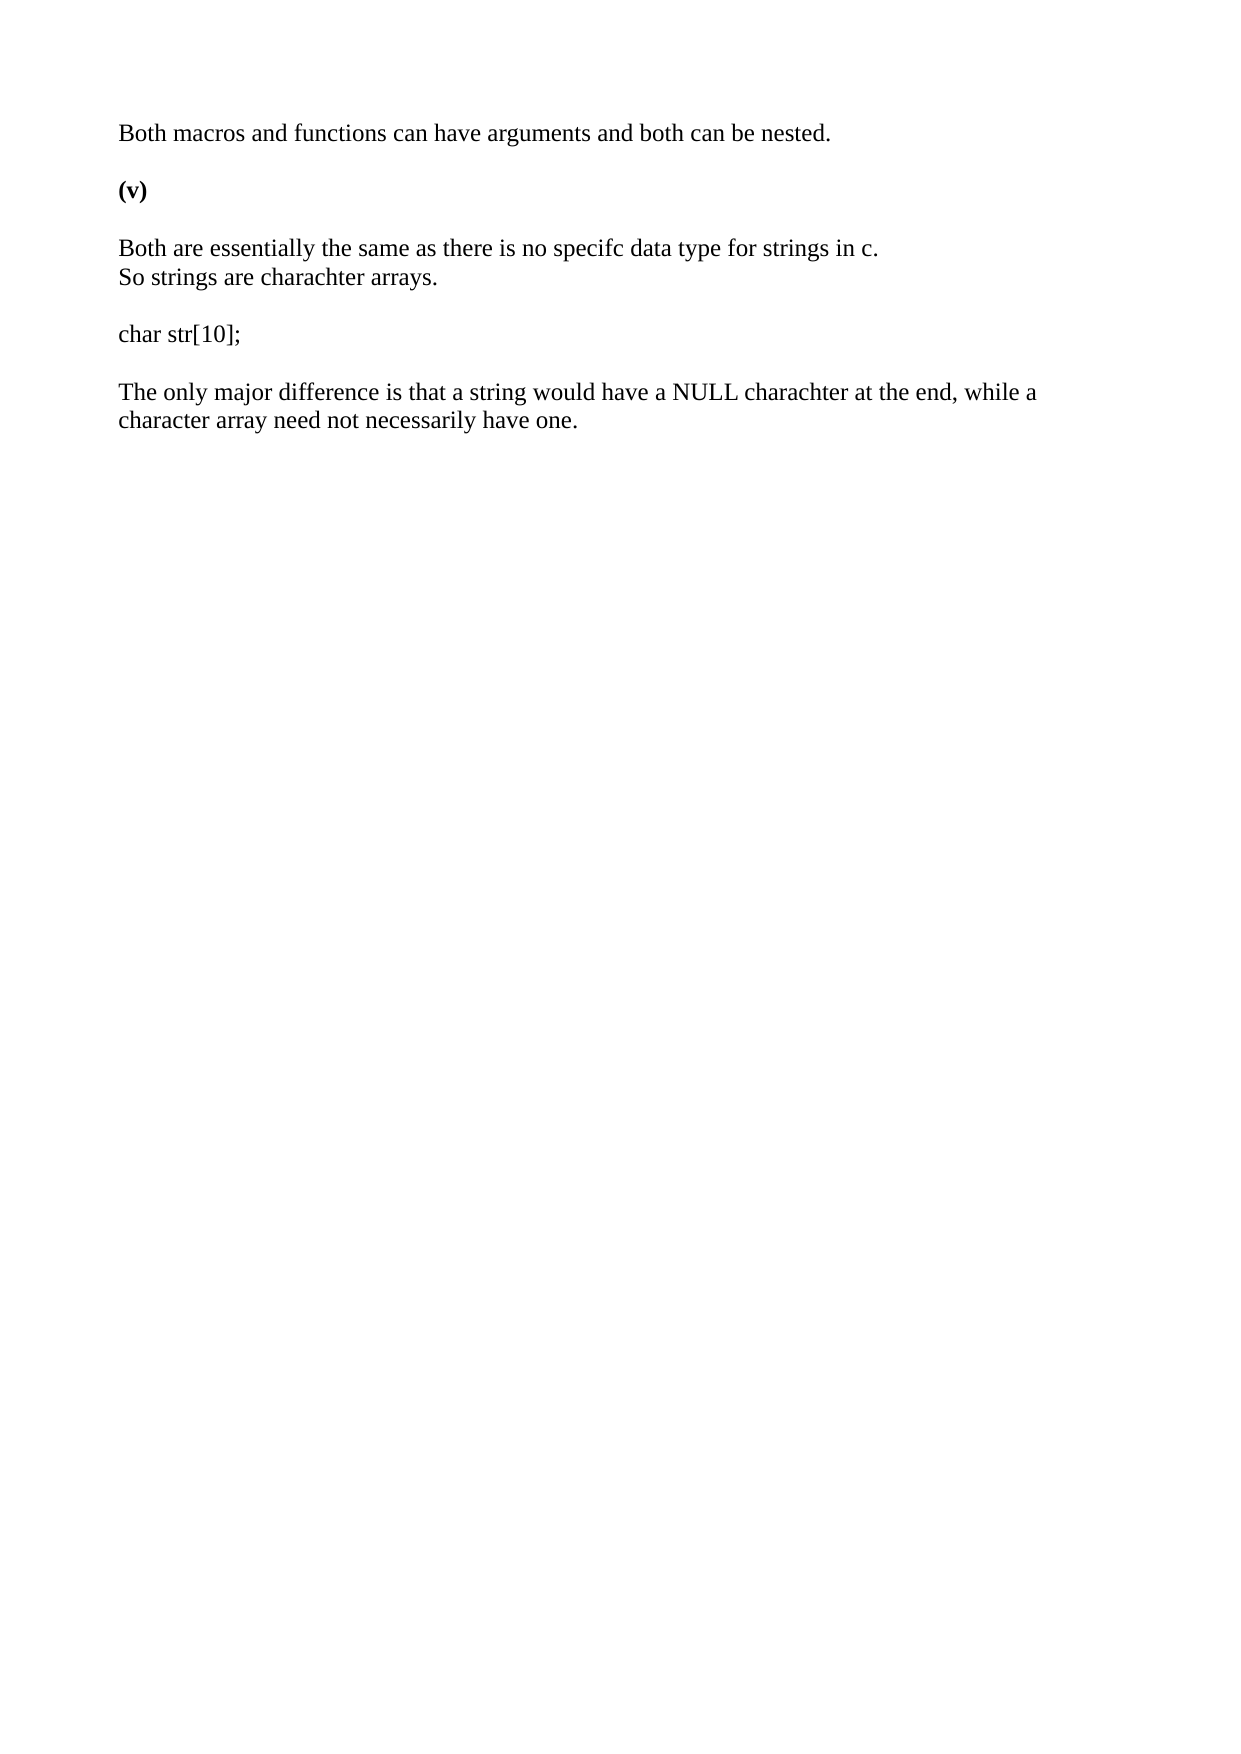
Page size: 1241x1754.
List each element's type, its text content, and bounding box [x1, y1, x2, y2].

text (v) [118, 176, 1122, 204]
text char str[10]; [118, 319, 1122, 348]
text Both macros and functions can have arguments and both can be nested. [118, 118, 1122, 147]
text Both are essentially the same as there is no specifc data type for strings in c. [118, 233, 1122, 262]
text The only major difference is that a string would have a NULL charachter at the end, while a character array need not necessarily have one. [118, 377, 1122, 434]
text So strings are charachter arrays. [118, 262, 1122, 291]
